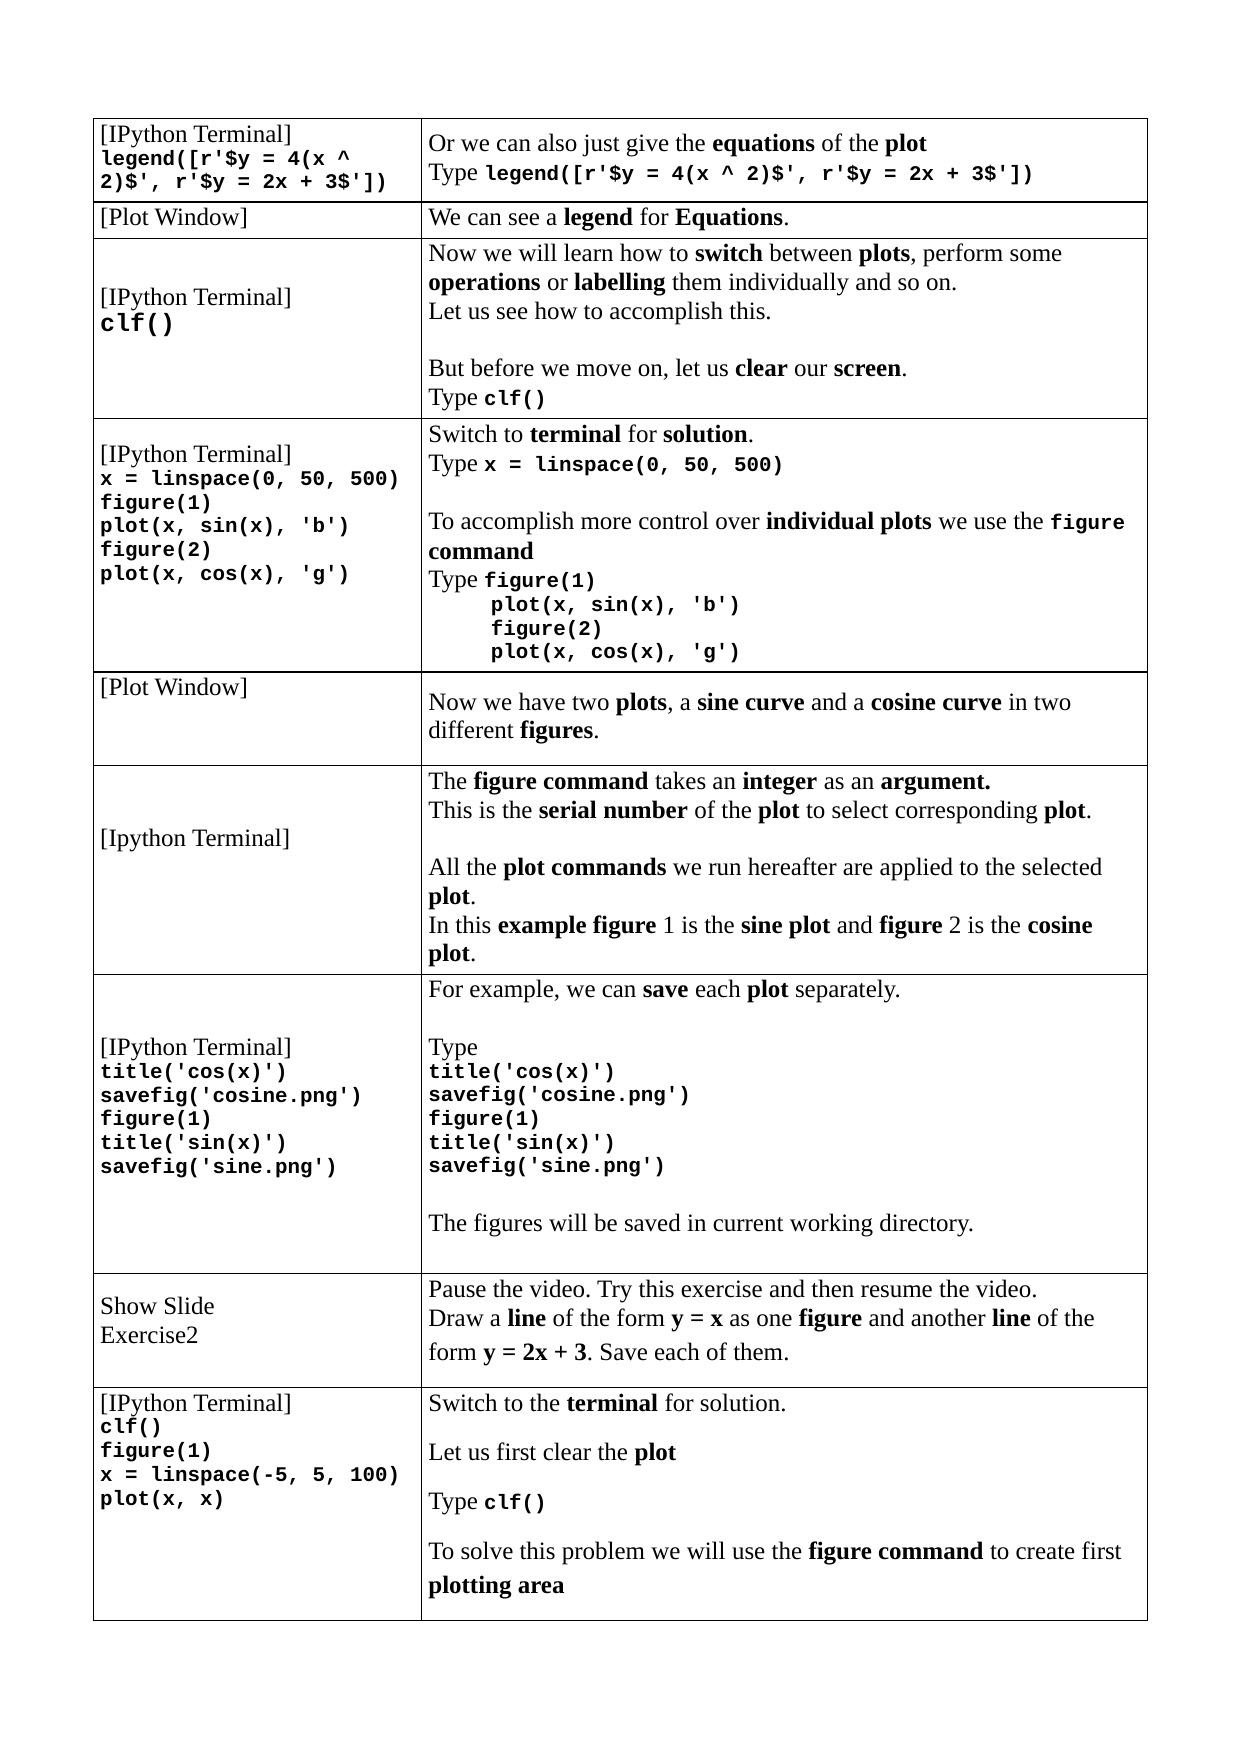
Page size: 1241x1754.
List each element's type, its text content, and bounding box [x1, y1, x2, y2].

table_cell Switch to terminal for solution. Type x = linspace(0, 50, 500) To accomplish more control over individual plots we use the figure command Type figure(1) plot(x, sin(x), 'b') figure(2) plot(x, cos(x), 'g') [422, 419, 1147, 671]
table_cell Switch to the terminal for solution. Let us first clear the plot Type clf() To solve this problem we will use the figure command to create first plotting area [422, 1388, 1147, 1620]
table_cell For example, we can save each plot separately. Type title('cos(x)') savefig('cosine.png') figure(1) title('sin(x)') savefig('sine.png') The figures will be saved in current working directory. [422, 975, 1147, 1273]
table_cell [IPython Terminal] title('cos(x)') savefig('cosine.png') figure(1) title('sin(x)') savefig('sine.png') [94, 975, 421, 1273]
table_cell [IPython Terminal] x = linspace(0, 50, 500) figure(1) plot(x, sin(x), 'b') figure(2) plot(x, cos(x), 'g') [94, 419, 421, 671]
table_cell Or we can also just give the equations of the plot Type legend([r'$y = 4(x ^ 2)$', r'$y = 2x + 3$']) [422, 119, 1147, 201]
table_cell Now we will learn how to switch between plots, perform some operations or labelling them individually and so on. Let us see how to accomplish this. But before we move on, let us clear our screen. Type clf() [422, 239, 1147, 418]
table_cell [Plot Window] [94, 673, 421, 765]
table_cell Pause the video. Try this exercise and then resume the video. Draw a line of the form y = x as one figure and another line of the form y = 2x + 3. Save each of them. [422, 1274, 1147, 1387]
table_cell The figure command takes an integer as an argument. This is the serial number of the plot to select corresponding plot. All the plot commands we run hereafter are applied to the selected plot. In this example figure 1 is the sine plot and figure 2 is the cosine plot. [422, 766, 1147, 973]
table_cell [Ipython Terminal] [94, 766, 421, 973]
table_cell [IPython Terminal] clf() figure(1) x = linspace(-5, 5, 100) plot(x, x) [94, 1388, 421, 1620]
table_cell We can see a legend for Equations. [422, 203, 1147, 237]
table_cell Show Slide Exercise2 [94, 1274, 421, 1387]
table_cell Now we have two plots, a sine curve and a cosine curve in two different figures. [422, 673, 1147, 765]
table_cell [IPython Terminal] legend([r'$y = 4(x ^ 2)$', r'$y = 2x + 3$']) [94, 119, 421, 201]
table_cell [Plot Window] [94, 203, 421, 237]
table_cell [IPython Terminal] clf() [94, 239, 421, 418]
